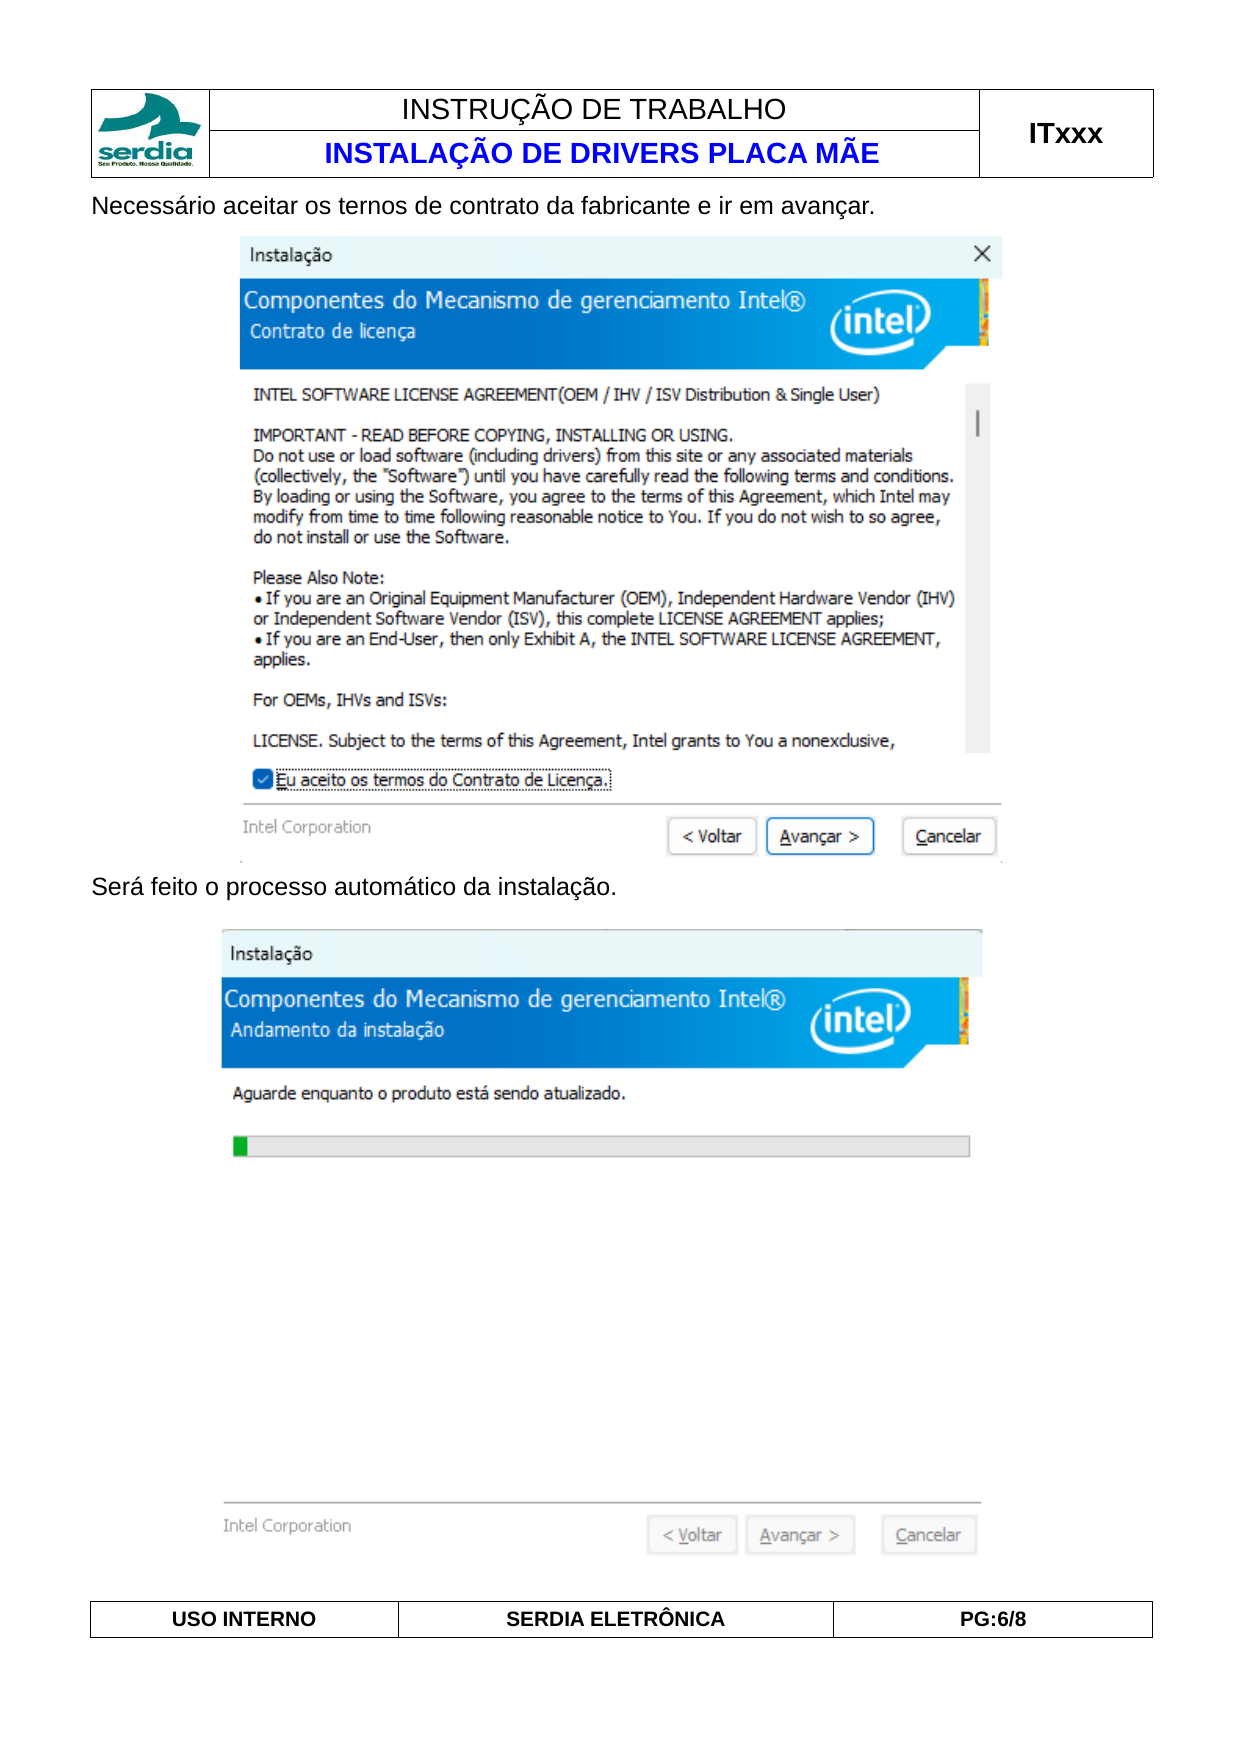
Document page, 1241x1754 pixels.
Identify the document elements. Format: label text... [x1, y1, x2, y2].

picture [221, 929, 983, 1557]
text Será feito o processo automático da instalação. [91, 872, 1151, 901]
picture [98, 93, 202, 167]
picture [239, 236, 1003, 863]
text Necessário aceitar os ternos de contrato da fabricante e ir em avançar. [91, 191, 1151, 220]
